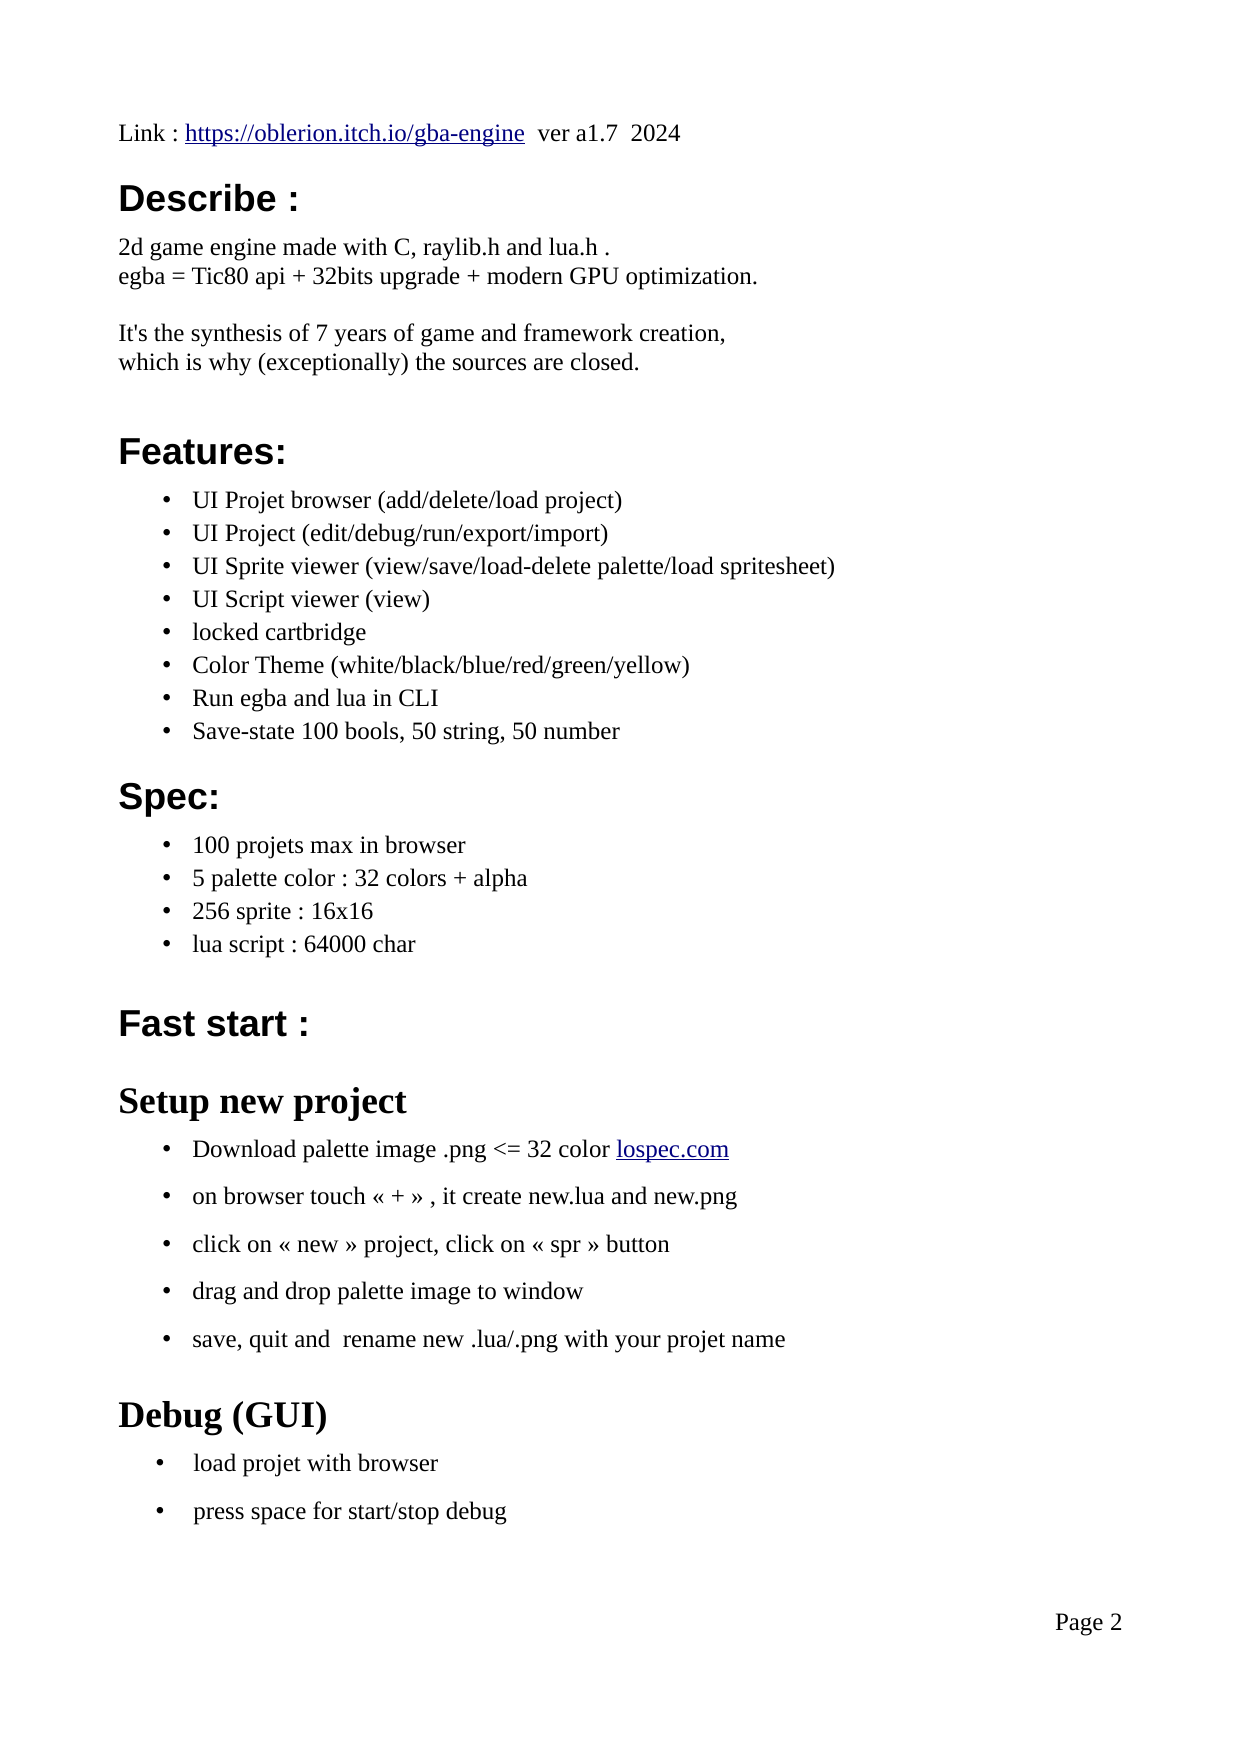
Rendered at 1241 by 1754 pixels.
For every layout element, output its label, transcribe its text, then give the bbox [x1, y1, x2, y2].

list UI Script viewer (view) [162, 584, 1122, 613]
list Download palette image .png <= 32 color lospec.com [162, 1134, 1122, 1162]
list load projet with browser [156, 1448, 1122, 1477]
list lua script : 64000 char [162, 929, 1122, 958]
list on browser touch « + » , it create new.lua and new.png [162, 1181, 1122, 1210]
list click on « new » project, click on « spr » button [162, 1229, 1122, 1258]
list press space for start/stop debug [156, 1496, 1122, 1524]
list UI Project (edit/debug/run/export/import) [162, 518, 1122, 547]
subtitle Fast start : [118, 1002, 1122, 1045]
subtitle Spec: [118, 774, 1122, 817]
list UI Sprite viewer (view/save/load-delete palette/load spritesheet) [162, 551, 1122, 580]
list drag and drop palette image to window [162, 1276, 1122, 1305]
subtitle Features: [118, 429, 1122, 473]
list locked cartbridge [162, 617, 1122, 646]
text 2d game engine made with C, raylib.h and lua.h . [118, 232, 1122, 261]
subtitle Debug (GUI) [118, 1392, 1122, 1436]
text It's the synthesis of 7 years of game and framework creation, which is why (exceptionally) the sources are closed. [118, 318, 1122, 376]
text egba = Tic80 api + 32bits upgrade + modern GPU optimization. [118, 261, 1122, 289]
list Save-state 100 bools, 50 string, 50 number [162, 716, 1122, 745]
list Color Theme (white/black/blue/red/green/yellow) [162, 650, 1122, 679]
list save, quit and rename new .lua/.png with your projet name [162, 1324, 1122, 1353]
list UI Projet browser (add/delete/load project) [162, 485, 1122, 514]
subtitle Describe : [118, 176, 1122, 219]
list 100 projets max in browser [162, 830, 1122, 859]
list Run egba and lua in CLI [162, 683, 1122, 712]
list 5 palette color : 32 colors + alpha [162, 863, 1122, 892]
list 256 sprite : 16x16 [162, 896, 1122, 925]
subtitle Setup new project [118, 1078, 1122, 1121]
